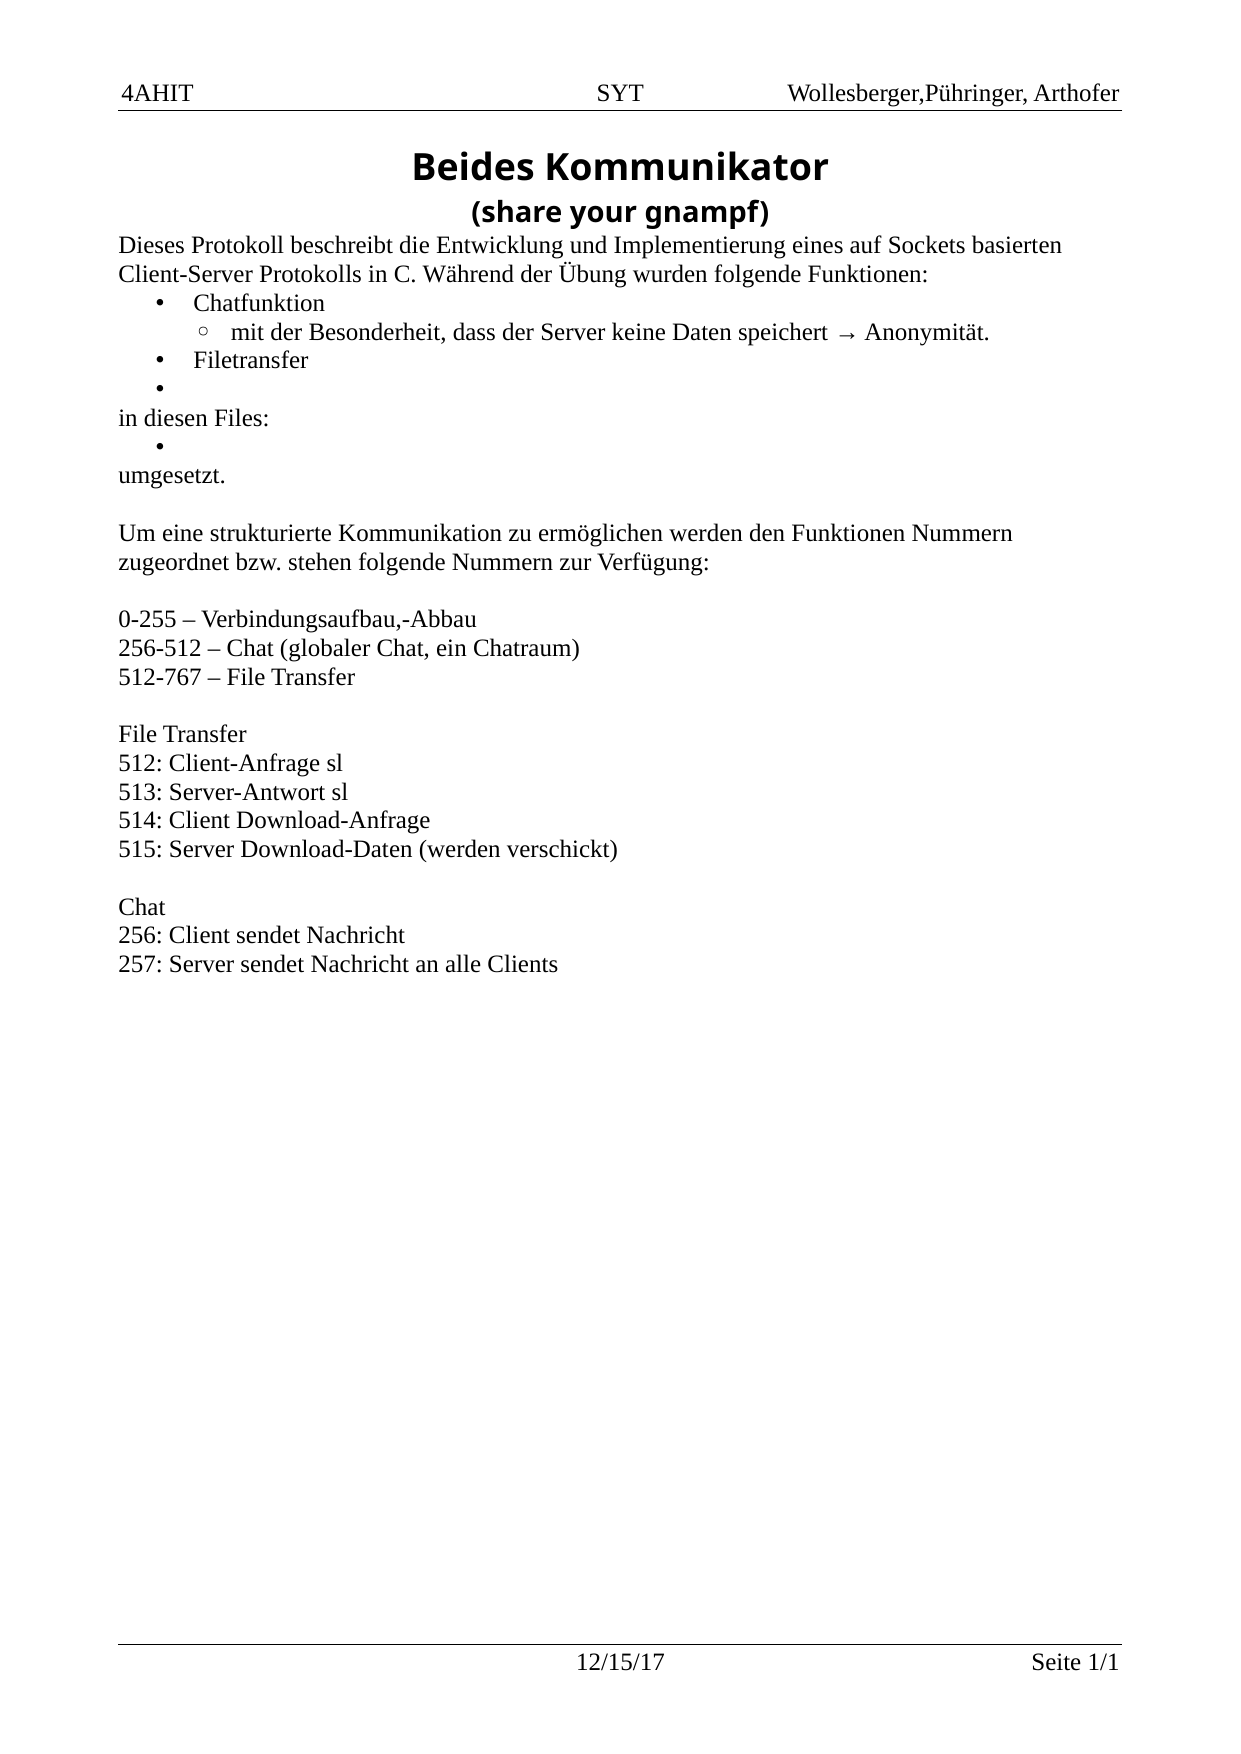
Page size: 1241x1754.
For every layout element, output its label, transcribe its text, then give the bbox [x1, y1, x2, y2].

text 515: Server Download-Daten (werden verschickt) [118, 834, 1122, 863]
text umgesetzt. [118, 461, 1122, 489]
list Filetransfer [156, 346, 1122, 374]
text 0-255 – Verbindungsaufbau,-Abbau [118, 604, 1122, 633]
text (share your gnampf) [118, 191, 1122, 231]
text Chat [118, 892, 1122, 921]
text in diesen Files: [118, 403, 1122, 432]
text Um eine strukturierte Kommunikation zu ermöglichen werden den Funktionen Nummern zugeordnet bzw. stehen folgende Nummern zur Verfügung: [118, 518, 1122, 576]
text 512-767 – File Transfer [118, 662, 1122, 691]
text 257: Server sendet Nachricht an alle Clients [118, 949, 1122, 978]
text 256: Client sendet Nachricht [118, 921, 1122, 949]
text 512: Client-Anfrage sl [118, 748, 1122, 777]
text 513: Server-Antwort sl [118, 777, 1122, 806]
list mit der Besonderheit, dass der Server keine Daten speichert → Anonymität. [193, 317, 1122, 346]
text 514: Client Download-Anfrage [118, 806, 1122, 834]
text Beides Kommunikator [118, 140, 1122, 191]
list Chatfunktion [156, 288, 1122, 317]
text File Transfer [118, 719, 1122, 748]
text 256-512 – Chat (globaler Chat, ein Chatraum) [118, 633, 1122, 662]
text Dieses Protokoll beschreibt die Entwicklung und Implementierung eines auf Sockets basierten Client-Server Protokolls in C. Während der Übung wurden folgende Funktionen: [118, 231, 1122, 288]
